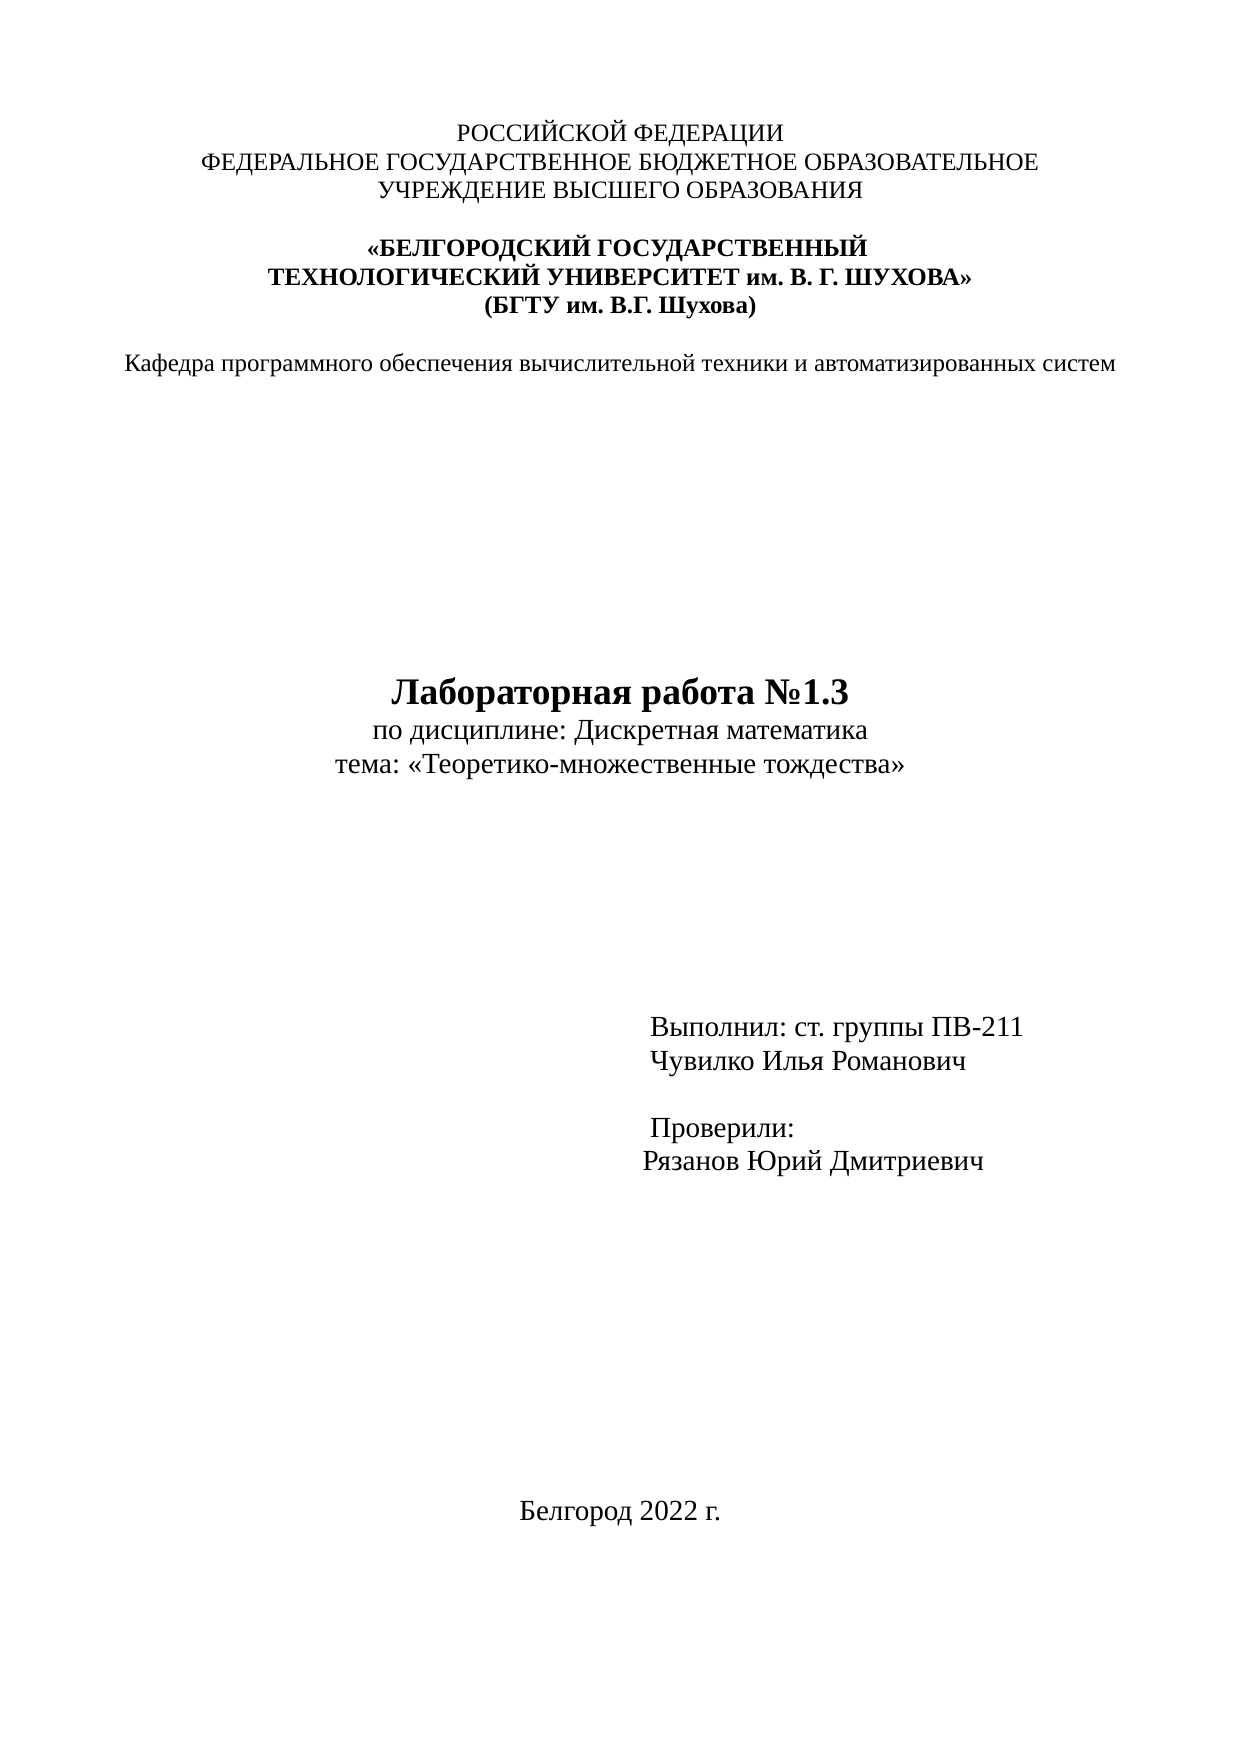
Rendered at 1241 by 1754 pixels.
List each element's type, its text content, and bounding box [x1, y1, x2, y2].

text Лабораторная работа №1.3 [118, 669, 1122, 712]
text Кафедра программного обеспечения вычислительной техники и автоматизированных систем [118, 348, 1122, 377]
text ТЕХНОЛОГИЧЕСКИЙ УНИВЕРСИТЕТ им. В. Г. ШУХОВА» [118, 262, 1122, 291]
text Рязанов Юрий Дмитриевич [118, 1143, 1122, 1177]
text Чувилко Илья Романович [118, 1043, 1122, 1076]
text Выполнил: ст. группы ПВ-211 [118, 1009, 1122, 1043]
text (БГТУ им. В.Г. Шухова) [118, 291, 1122, 319]
text ФЕДЕРАЛЬНОЕ ГОСУДАРСТВЕННОЕ БЮДЖЕТНОЕ ОБРАЗОВАТЕЛЬНОЕ УЧРЕЖДЕНИЕ ВЫСШЕГО ОБРАЗОВАНИЯ [118, 147, 1122, 204]
text Белгород 2022 г. [118, 1493, 1122, 1527]
text Проверили: [118, 1110, 1122, 1143]
text по дисциплине: Дискретная математика [118, 712, 1122, 746]
text «БЕЛГОРОДСКИЙ ГОСУДАРСТВЕННЫЙ [118, 233, 1122, 262]
text РОССИЙСКОЙ ФЕДЕРАЦИИ [118, 118, 1122, 147]
text тема: «Теоретико-множественные тождества» [118, 746, 1122, 779]
